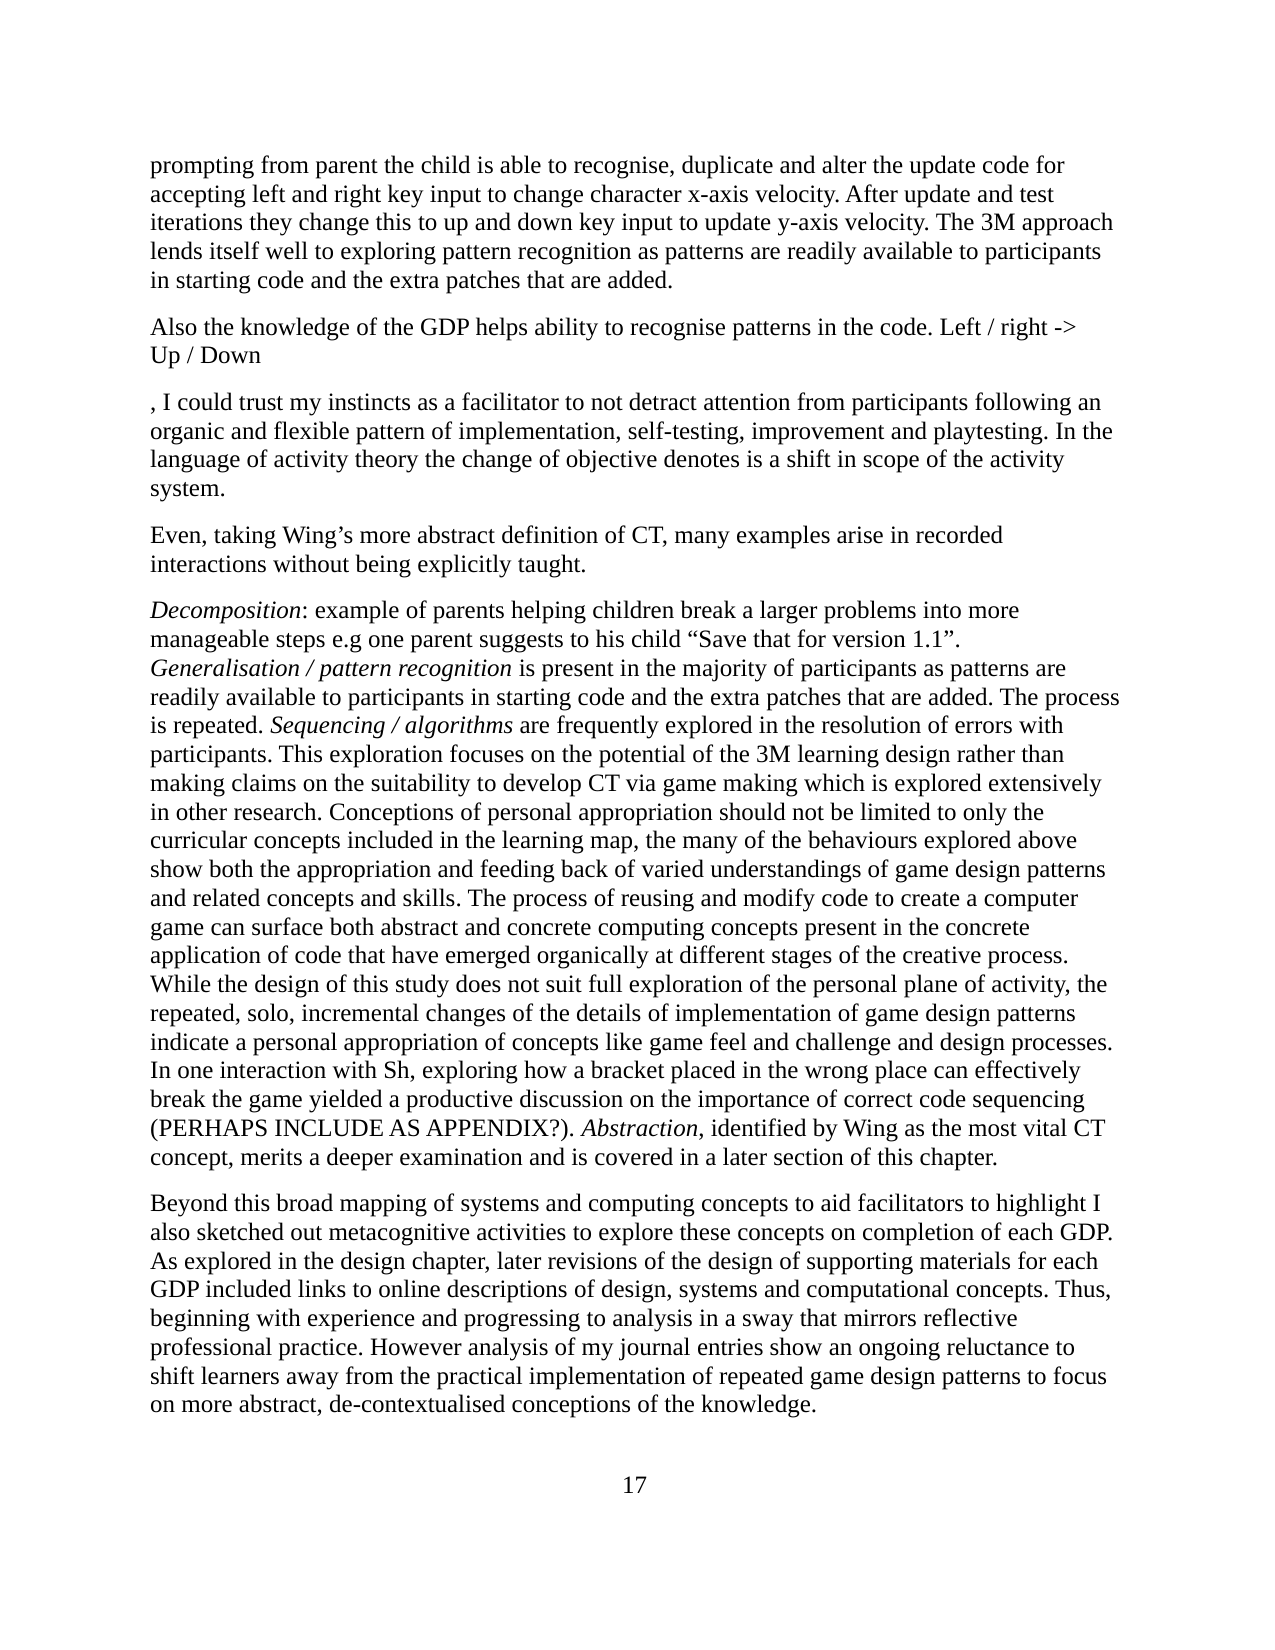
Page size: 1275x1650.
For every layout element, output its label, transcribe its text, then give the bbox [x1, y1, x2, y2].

text prompting from parent the child is able to recognise, duplicate and alter the update code for accepting left and right key input to change character x-axis velocity. After update and test iterations they change this to up and down key input to update y-axis velocity. The 3M approach lends itself well to exploring pattern recognition as patterns are readily available to participants in starting code and the extra patches that are added. [150, 150, 1125, 294]
text Also the knowledge of the GDP helps ability to recognise patterns in the code. Left / right -> Up / Down [150, 312, 1125, 369]
text Beyond this broad mapping of systems and computing concepts to aid facilitators to highlight I also sketched out metacognitive activities to explore these concepts on completion of each GDP. As explored in the design chapter, later revisions of the design of supporting materials for each GDP included links to online descriptions of design, systems and computational concepts. Thus, beginning with experience and progressing to analysis in a sway that mirrors reflective professional practice. However analysis of my journal entries show an ongoing reluctance to shift learners away from the practical implementation of repeated game design patterns to focus on more abstract, de-contextualised conceptions of the knowledge. [150, 1188, 1125, 1418]
text , I could trust my instincts as a facilitator to not detract attention from participants following an organic and flexible pattern of implementation, self-testing, improvement and playtesting. In the language of activity theory the change of objective denotes is a shift in scope of the activity system. [150, 387, 1125, 502]
text Decomposition: example of parents helping children break a larger problems into more manageable steps e.g one parent suggests to his child “Save that for version 1.1”. Generalisation / pattern recognition is present in the majority of participants as patterns are readily available to participants in starting code and the extra patches that are added. The process is repeated. Sequencing / algorithms are frequently explored in the resolution of errors with participants. This exploration focuses on the potential of the 3M learning design rather than making claims on the suitability to develop CT via game making which is explored extensively in other research. Conceptions of personal appropriation should not be limited to only the curricular concepts included in the learning map, the many of the behaviours explored above show both the appropriation and feeding back of varied understandings of game design patterns and related concepts and skills. The process of reusing and modify code to create a computer game can surface both abstract and concrete computing concepts present in the concrete application of code that have emerged organically at different stages of the creative process. While the design of this study does not suit full exploration of the personal plane of activity, the repeated, solo, incremental changes of the details of implementation of game design patterns indicate a personal appropriation of concepts like game feel and challenge and design processes. In one interaction with Sh, exploring how a bracket placed in the wrong place can effectively break the game yielded a productive discussion on the importance of correct code sequencing (PERHAPS INCLUDE AS APPENDIX?). Abstraction, identified by Wing as the most vital CT concept, merits a deeper examination and is covered in a later section of this chapter. [150, 595, 1125, 1170]
text Even, taking Wing’s more abstract definition of CT, many examples arise in recorded interactions without being explicitly taught. [150, 520, 1125, 577]
